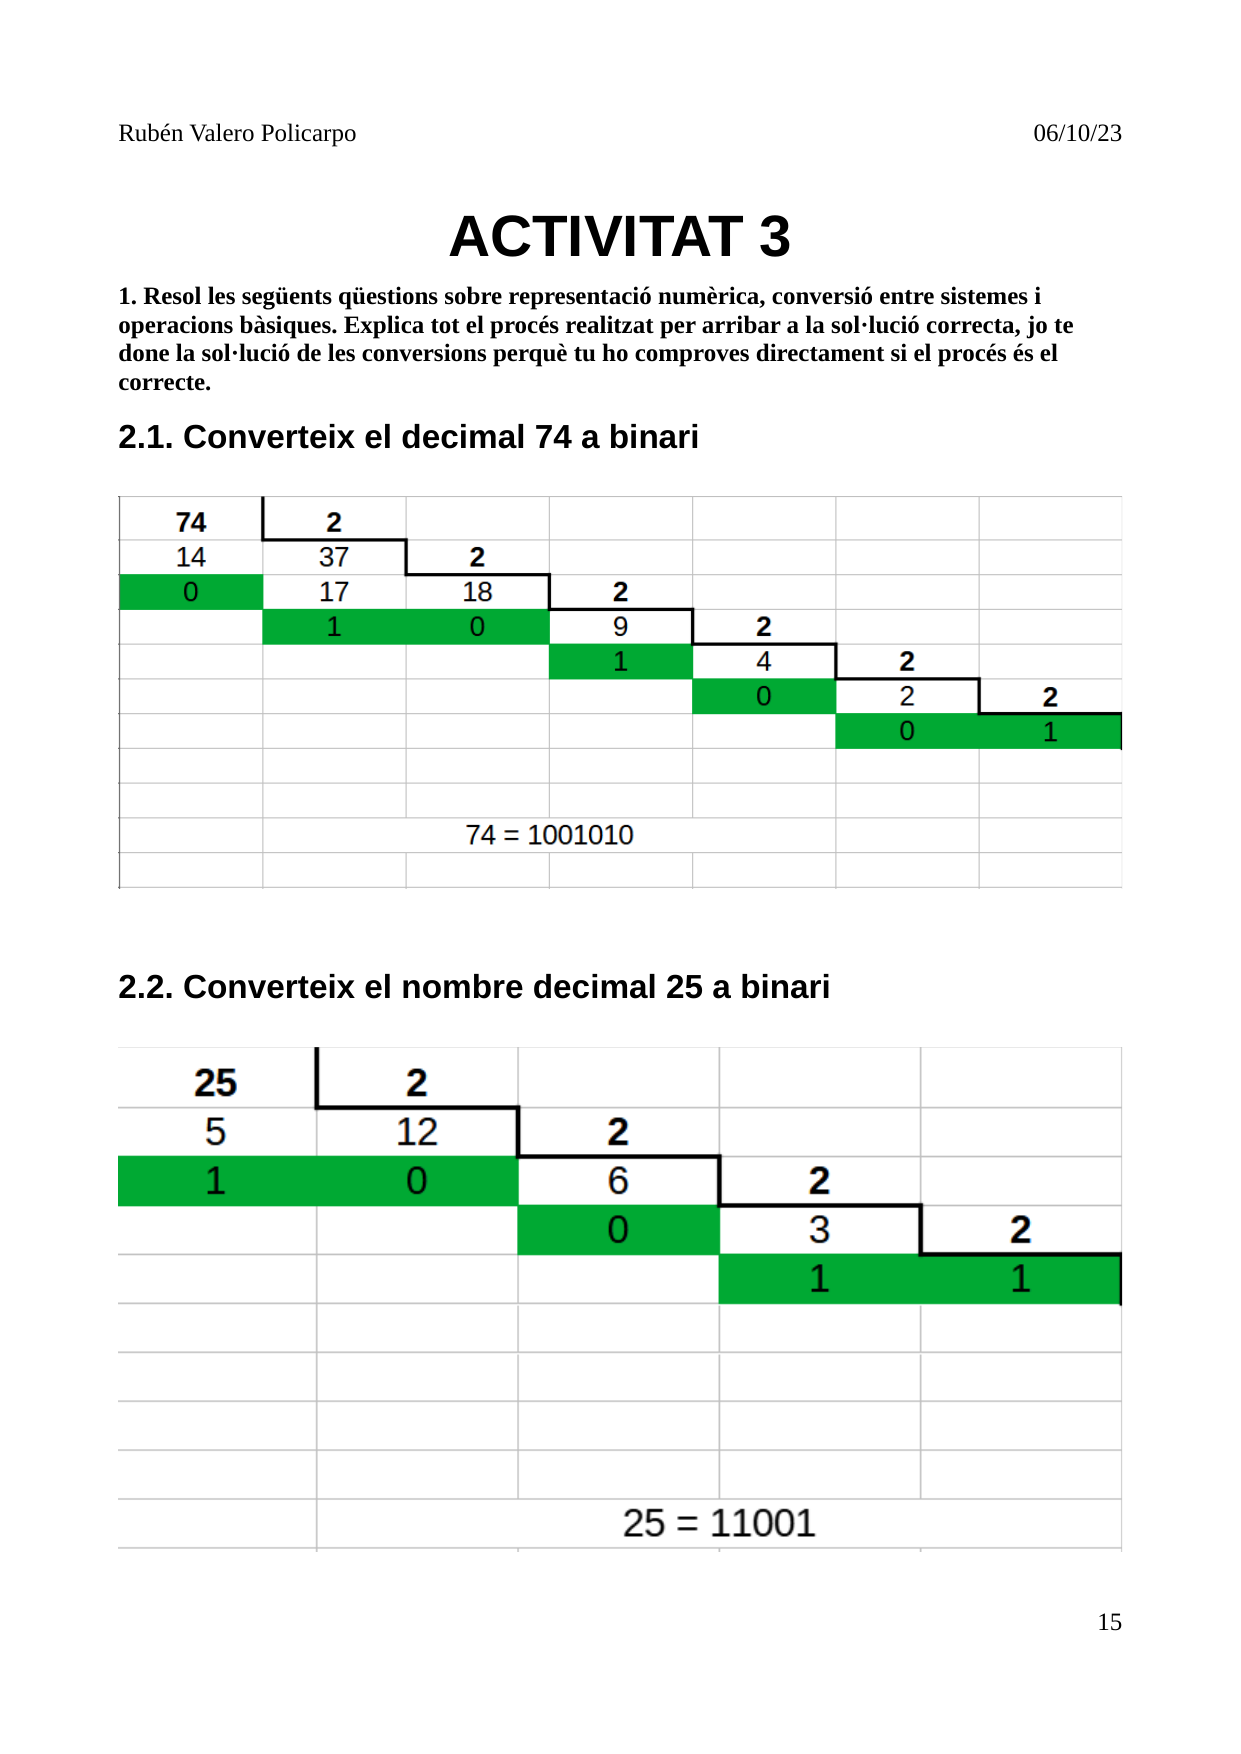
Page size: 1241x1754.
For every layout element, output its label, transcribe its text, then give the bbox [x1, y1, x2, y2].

subtitle 2.1. Converteix el decimal 74 a binari [118, 417, 1122, 455]
picture [118, 496, 1123, 889]
subtitle 2.2. Converteix el nombre decimal 25 a binari [118, 967, 1122, 1006]
text 1. Resol les següents qüestions sobre representació numèrica, conversió entre sistemes i operacions bàsiques. Explica tot el procés realitzat per arribar a la sol·lució correcta, jo te done la sol·lució de les conversions perquè tu ho comproves directament si el procés és el correcte. [118, 281, 1122, 396]
picture [118, 1047, 1123, 1552]
title ACTIVITAT 3 [118, 201, 1122, 268]
